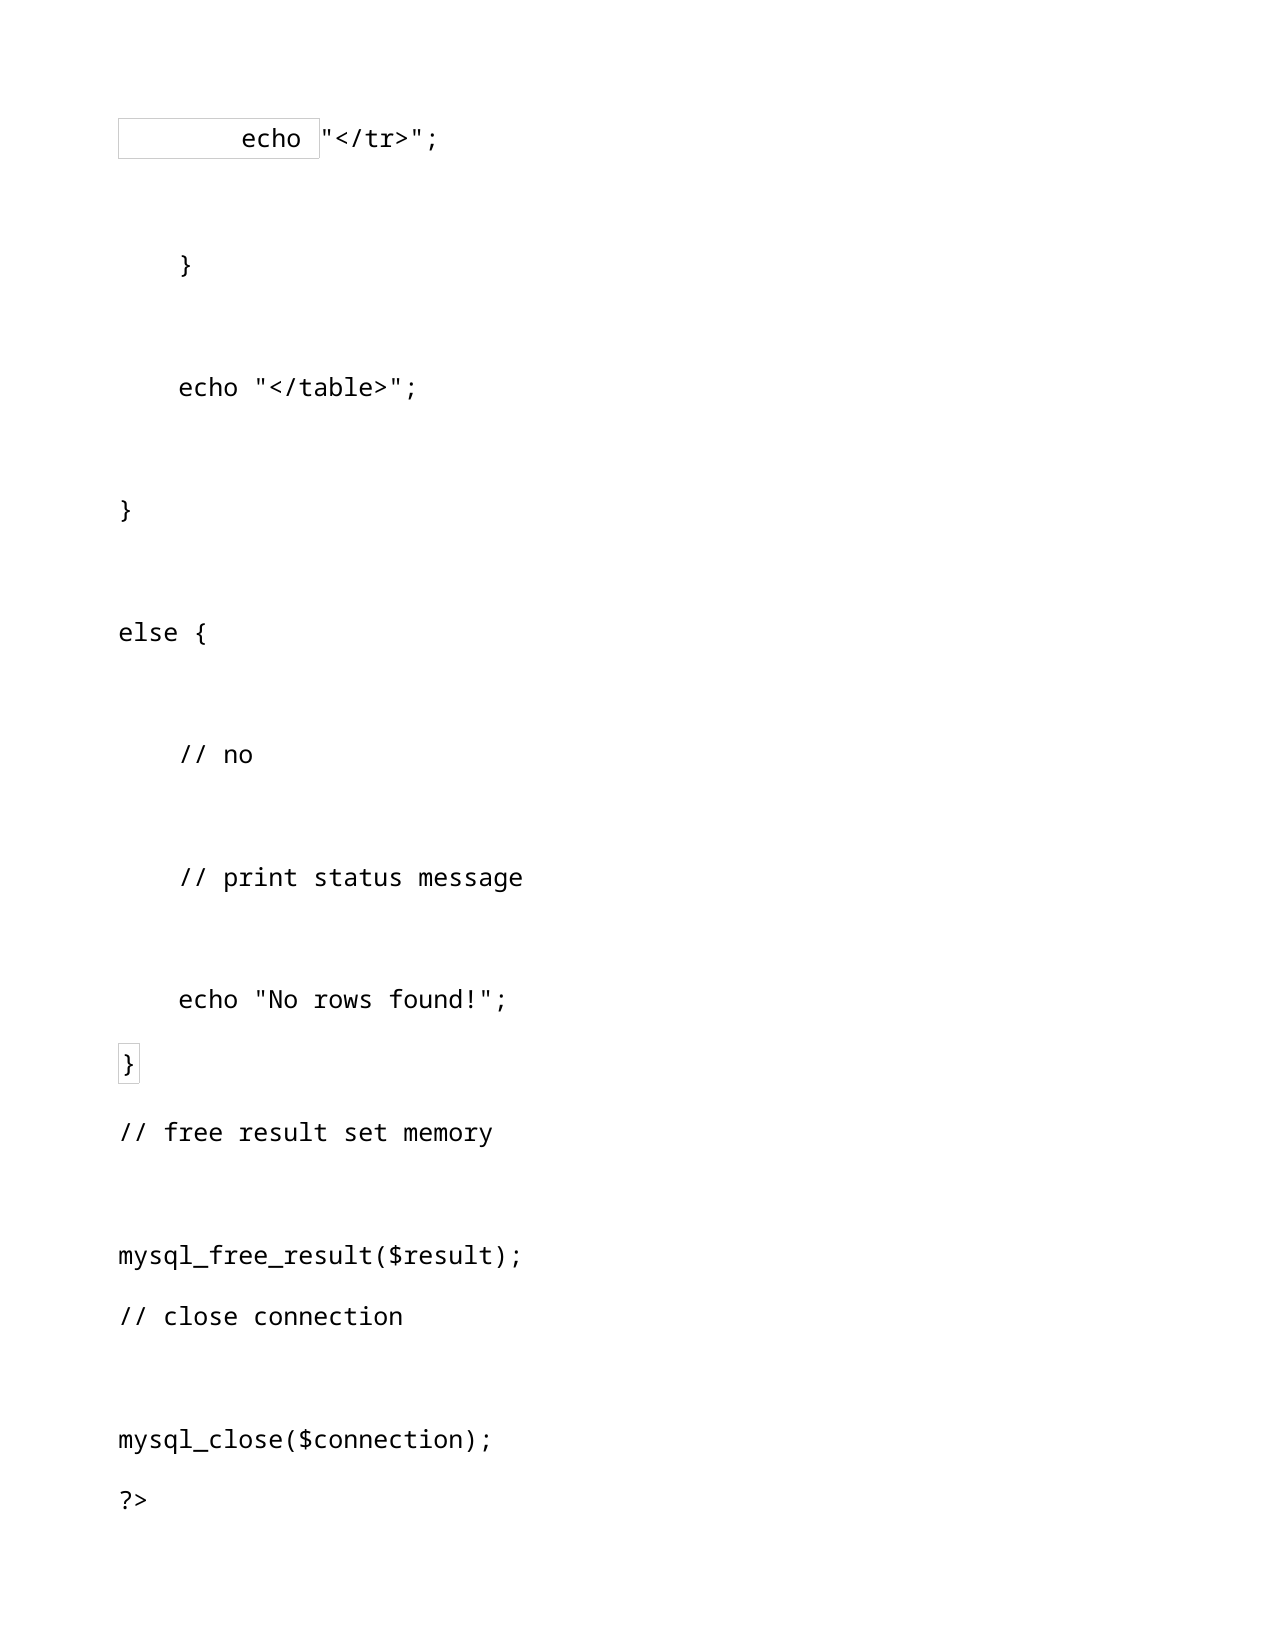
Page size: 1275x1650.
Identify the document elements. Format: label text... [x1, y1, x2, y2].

text // free result set memory mysql_free_result($result); [118, 1115, 1157, 1272]
text // close connection mysql_close($connection); [118, 1299, 1157, 1455]
text } [119, 1044, 139, 1083]
text ?> [118, 1483, 1157, 1517]
text [140, 1043, 1157, 1083]
text echo "</tr>"; } echo "</table>"; } else { // no // print status message echo "No rows found!"; [118, 118, 1157, 1016]
